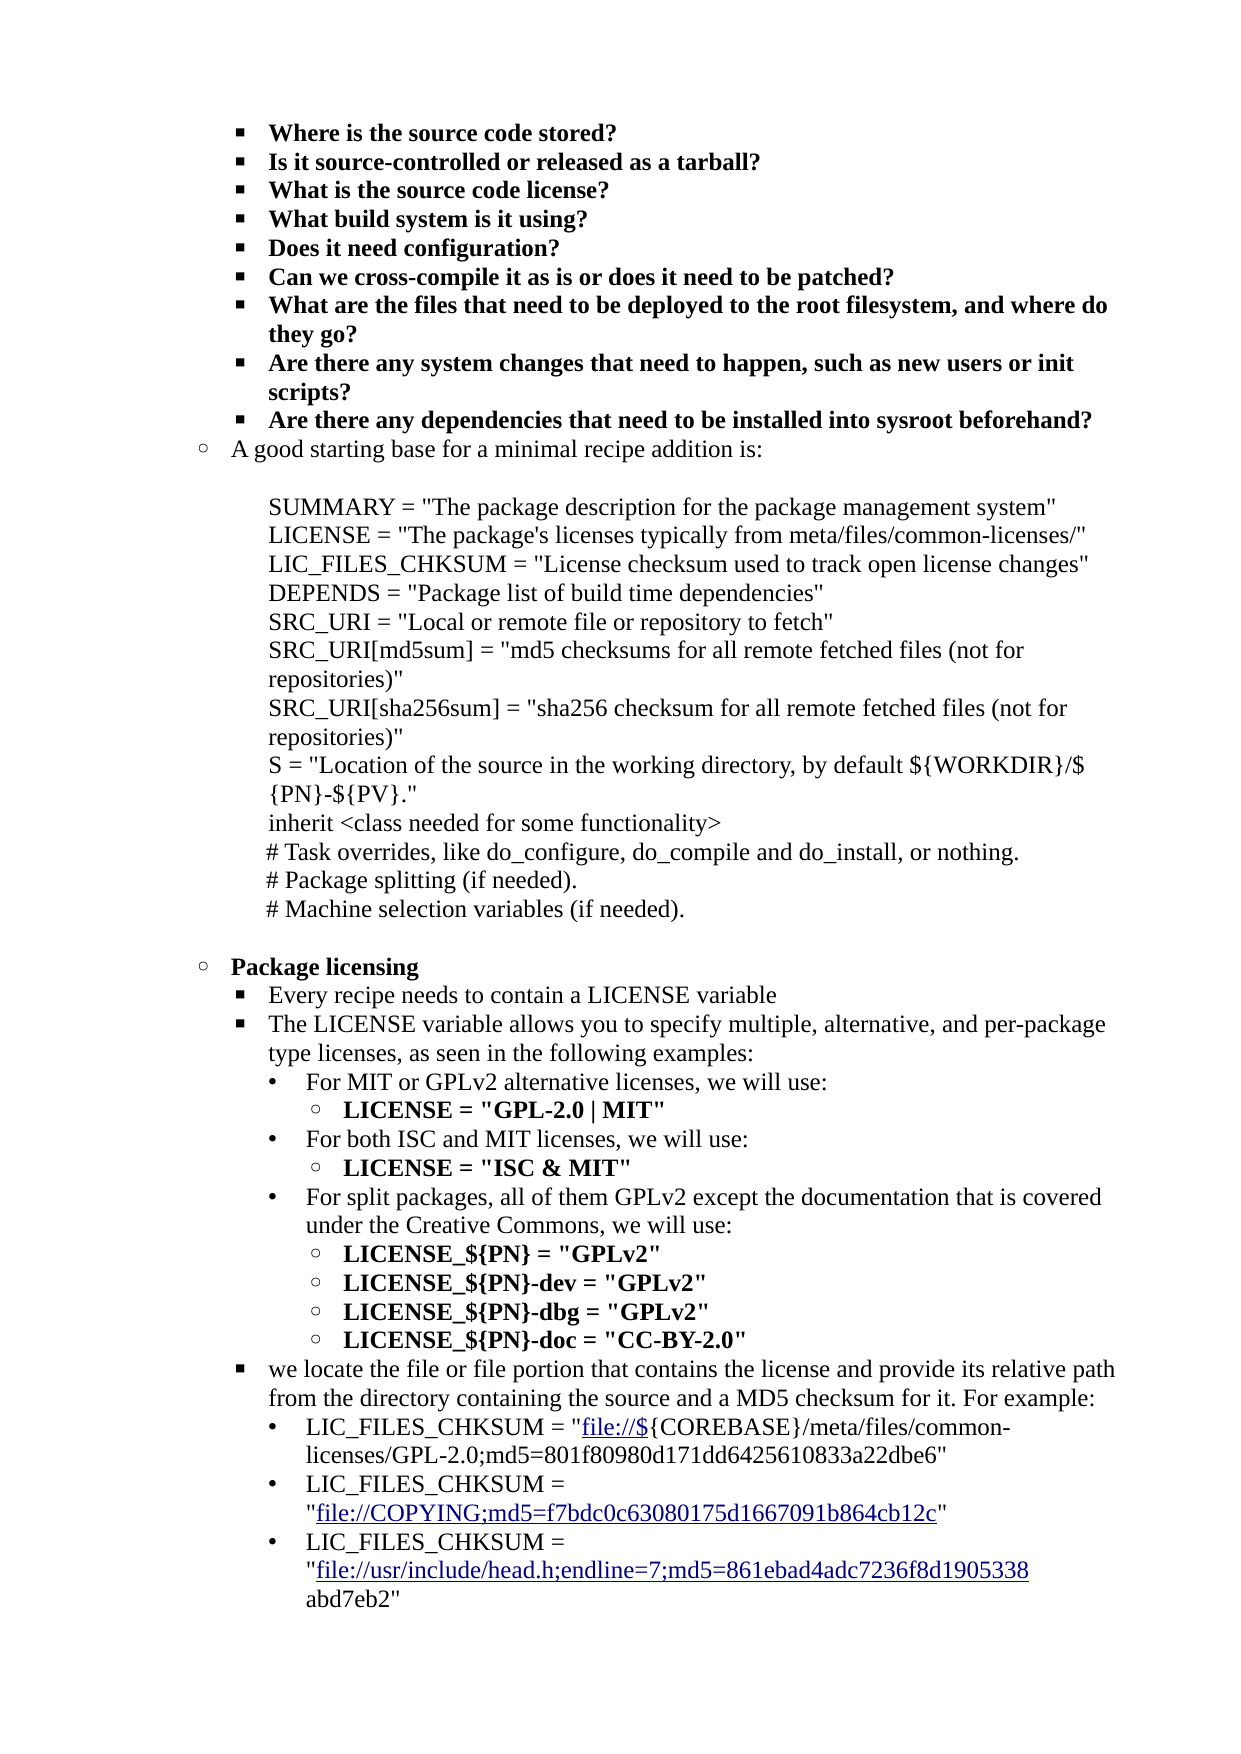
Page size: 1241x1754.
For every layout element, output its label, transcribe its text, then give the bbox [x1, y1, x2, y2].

text # Package splitting (if needed). [118, 866, 1122, 894]
list LIC_FILES_CHKSUM = "License checksum used to track open license changes" [231, 549, 1122, 578]
list LIC_FILES_CHKSUM = "file://${COREBASE}/meta/files/common- licenses/GPL-2.0;md5=801f80980d171dd6425610833a22dbe6" [268, 1412, 1122, 1469]
list Can we cross-compile it as is or does it need to be patched? [231, 262, 1122, 291]
list Are there any system changes that need to happen, such as new users or init scripts? [231, 348, 1122, 406]
list DEPENDS = "Package list of build time dependencies" [231, 578, 1122, 607]
list A good starting base for a minimal recipe addition is: [193, 434, 1122, 463]
list For MIT or GPLv2 alternative licenses, we will use: [268, 1067, 1122, 1096]
list LIC_FILES_CHKSUM = "file://COPYING;md5=f7bdc0c63080175d1667091b864cb12c" [268, 1469, 1122, 1527]
list For split packages, all of them GPLv2 except the documentation that is covered under the Creative Commons, we will use: [268, 1182, 1122, 1239]
list LICENSE = "ISC & MIT" [306, 1153, 1122, 1182]
text # Task overrides, like do_configure, do_compile and do_install, or nothing. [118, 837, 1122, 866]
list LICENSE_${PN} = "GPLv2" [306, 1239, 1122, 1268]
list The LICENSE variable allows you to specify multiple, alternative, and per-package type licenses, as seen in the following examples: [231, 1009, 1122, 1067]
list For both ISC and MIT licenses, we will use: [268, 1124, 1122, 1153]
list Where is the source code stored? [231, 118, 1122, 147]
list LICENSE = "The package's licenses typically from meta/files/common-licenses/" [231, 521, 1122, 549]
list LICENSE_${PN}-doc = "CC-BY-2.0" [306, 1326, 1122, 1354]
list What are the files that need to be deployed to the root filesystem, and where do they go? [231, 291, 1122, 348]
list Are there any dependencies that need to be installed into sysroot beforehand? [231, 406, 1122, 434]
list we locate the file or file portion that contains the license and provide its relative path from the directory containing the source and a MD5 checksum for it. For example: [231, 1354, 1122, 1412]
list SRC_URI[md5sum] = "md5 checksums for all remote fetched files (not for repositories)" [231, 636, 1122, 693]
list Is it source-controlled or released as a tarball? [231, 147, 1122, 176]
list LICENSE = "GPL-2.0 | MIT" [306, 1096, 1122, 1124]
list LICENSE_${PN}-dbg = "GPLv2" [306, 1297, 1122, 1326]
list LICENSE_${PN}-dev = "GPLv2" [306, 1268, 1122, 1297]
list SUMMARY = "The package description for the package management system" [231, 492, 1122, 521]
list What is the source code license? [231, 176, 1122, 204]
list What build system is it using? [231, 204, 1122, 233]
list S = "Location of the source in the working directory, by default ${WORKDIR}/${PN}-${PV}." [231, 751, 1122, 808]
list SRC_URI[sha256sum] = "sha256 checksum for all remote fetched files (not for repositories)" [231, 693, 1122, 751]
list Does it need configuration? [231, 233, 1122, 262]
list SRC_URI = "Local or remote file or repository to fetch" [231, 607, 1122, 636]
list Package licensing [193, 952, 1122, 981]
list Every recipe needs to contain a LICENSE variable [231, 981, 1122, 1009]
list LIC_FILES_CHKSUM = "file://usr/include/head.h;endline=7;md5=861ebad4adc7236f8d1905338 abd7eb2" [268, 1527, 1122, 1613]
text # Machine selection variables (if needed). [118, 894, 1122, 923]
list inherit <class needed for some functionality> [231, 808, 1122, 837]
